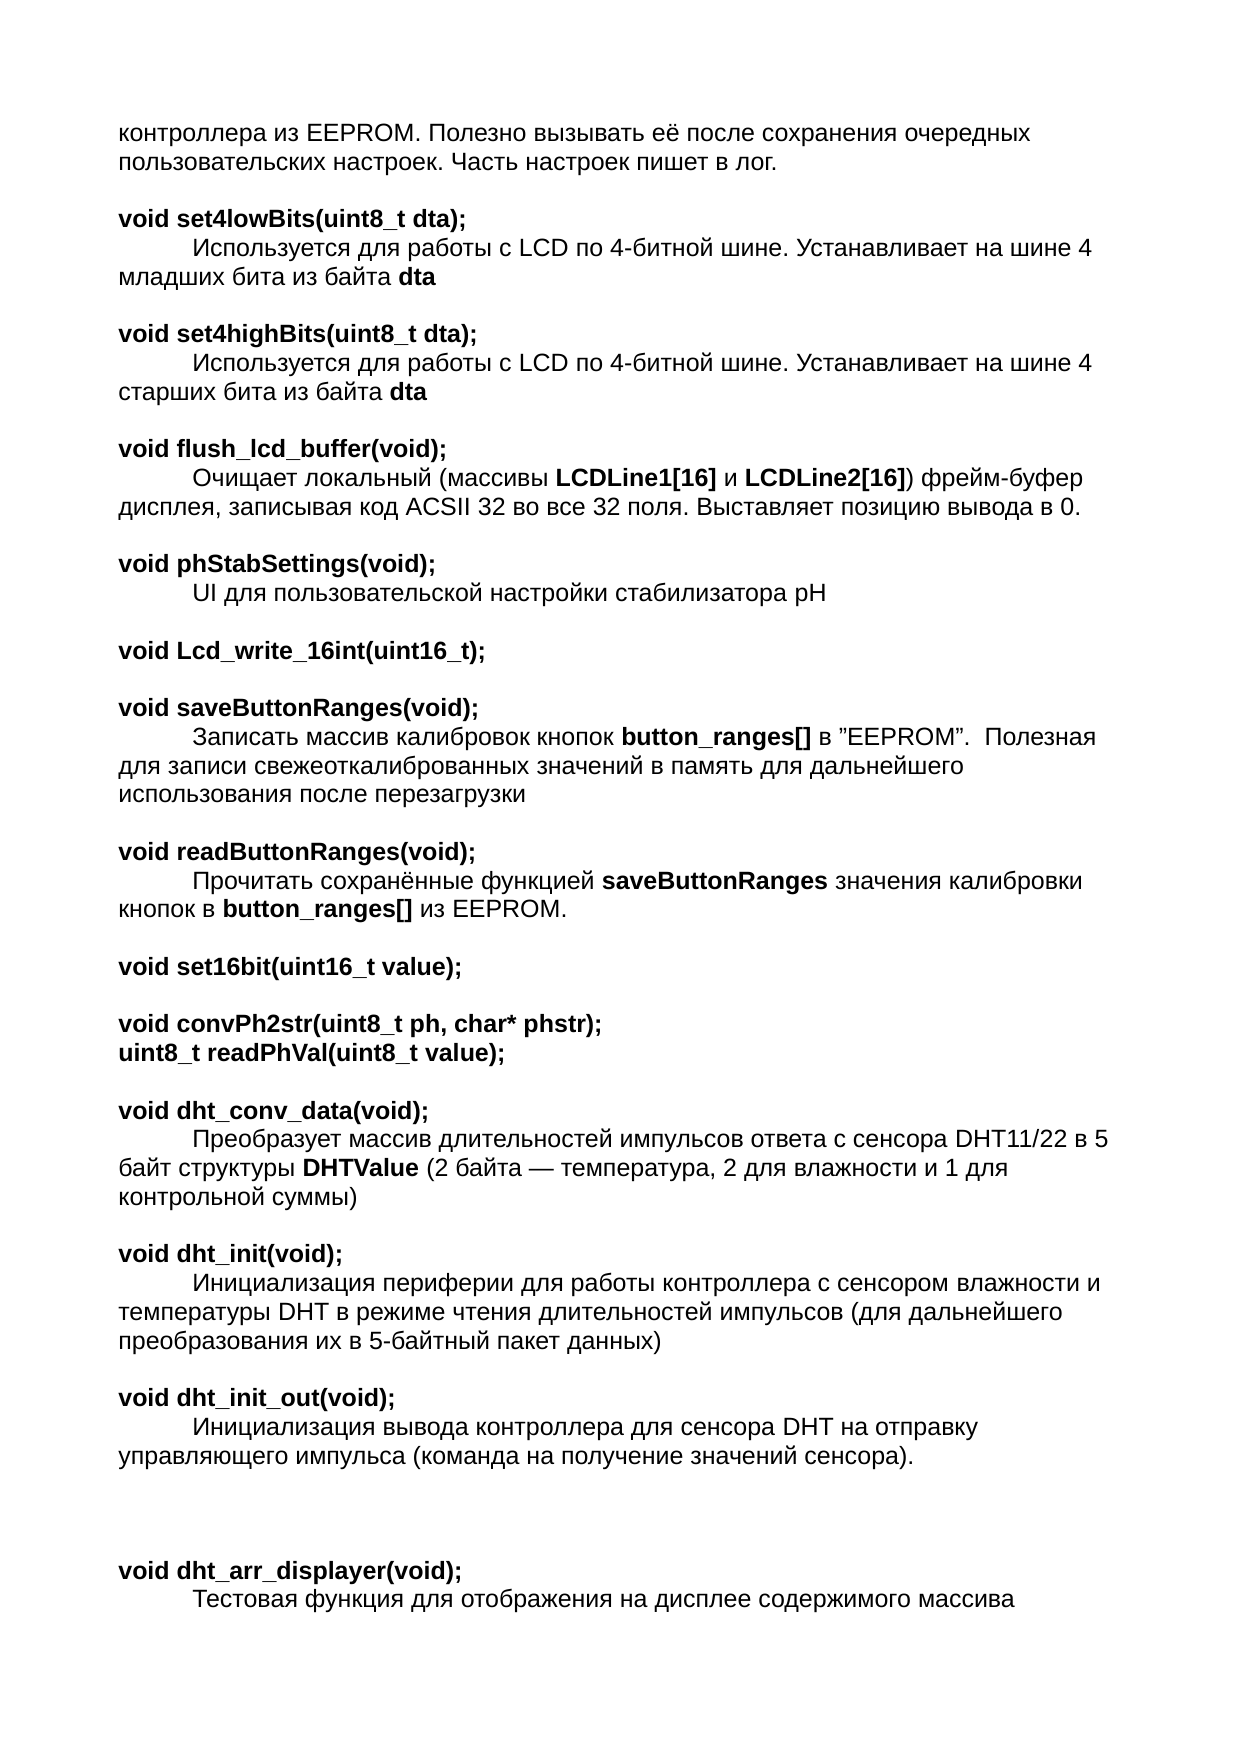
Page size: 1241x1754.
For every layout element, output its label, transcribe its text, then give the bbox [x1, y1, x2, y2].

text void flush_lcd_buffer(void); [118, 434, 1122, 463]
text void set16bit(uint16_t value); [118, 952, 1122, 981]
text Тестовая функция для отображения на дисплее содержимого массива [118, 1584, 1122, 1613]
text void set4highBits(uint8_t dta); [118, 319, 1122, 348]
text Используется для работы с LCD по 4-битной шине. Устанавливает на шине 4 старших бита из байта dta [118, 348, 1122, 406]
text Очищает локальный (массивы LCDLine1[16] и LCDLine2[16]) фрейм-буфер дисплея, записывая код ACSII 32 во все 32 поля. Выставляет позицию вывода в 0. [118, 463, 1122, 521]
text void Lcd_write_16int(uint16_t); [118, 636, 1122, 664]
text void phStabSettings(void); [118, 549, 1122, 578]
text Преобразует массив длительностей импульсов ответа с сенсора DHT11/22 в 5 байт структуры DHTValue (2 байта — температура, 2 для влажности и 1 для контрольной суммы) [118, 1124, 1122, 1211]
text Инициализация вывода контроллера для сенсора DHT на отправку управляющего импульса (команда на получение значений сенсора). [118, 1412, 1122, 1469]
text void readButtonRanges(void); [118, 837, 1122, 866]
text void convPh2str(uint8_t ph, char* phstr); [118, 1009, 1122, 1038]
text void set4lowBits(uint8_t dta); [118, 204, 1122, 233]
text Используется для работы с LCD по 4-битной шине. Устанавливает на шине 4 младших бита из байта dta [118, 233, 1122, 291]
text UI для пользовательской настройки стабилизатора pH [118, 578, 1122, 607]
text void dht_conv_data(void); [118, 1096, 1122, 1124]
text контроллера из EEPROM. Полезно вызывать её после сохранения очередных пользовательских настроек. Часть настроек пишет в лог. [118, 118, 1122, 176]
text void dht_arr_displayer(void); [118, 1556, 1122, 1584]
text Инициализация периферии для работы контроллера с сенсором влажности и температуры DHT в режиме чтения длительностей импульсов (для дальнейшего преобразования их в 5-байтный пакет данных) [118, 1268, 1122, 1354]
text void dht_init_out(void); [118, 1383, 1122, 1412]
text uint8_t readPhVal(uint8_t value); [118, 1038, 1122, 1067]
text Записать массив калибровок кнопок button_ranges[] в ”EEPROM”. Полезная для записи свежеоткалиброванных значений в память для дальнейшего использования после перезагрузки [118, 722, 1122, 808]
text void saveButtonRanges(void); [118, 693, 1122, 722]
text Прочитать сохранённые функцией saveButtonRanges значения калибровки кнопок в button_ranges[] из EEPROM. [118, 866, 1122, 923]
text void dht_init(void); [118, 1239, 1122, 1268]
